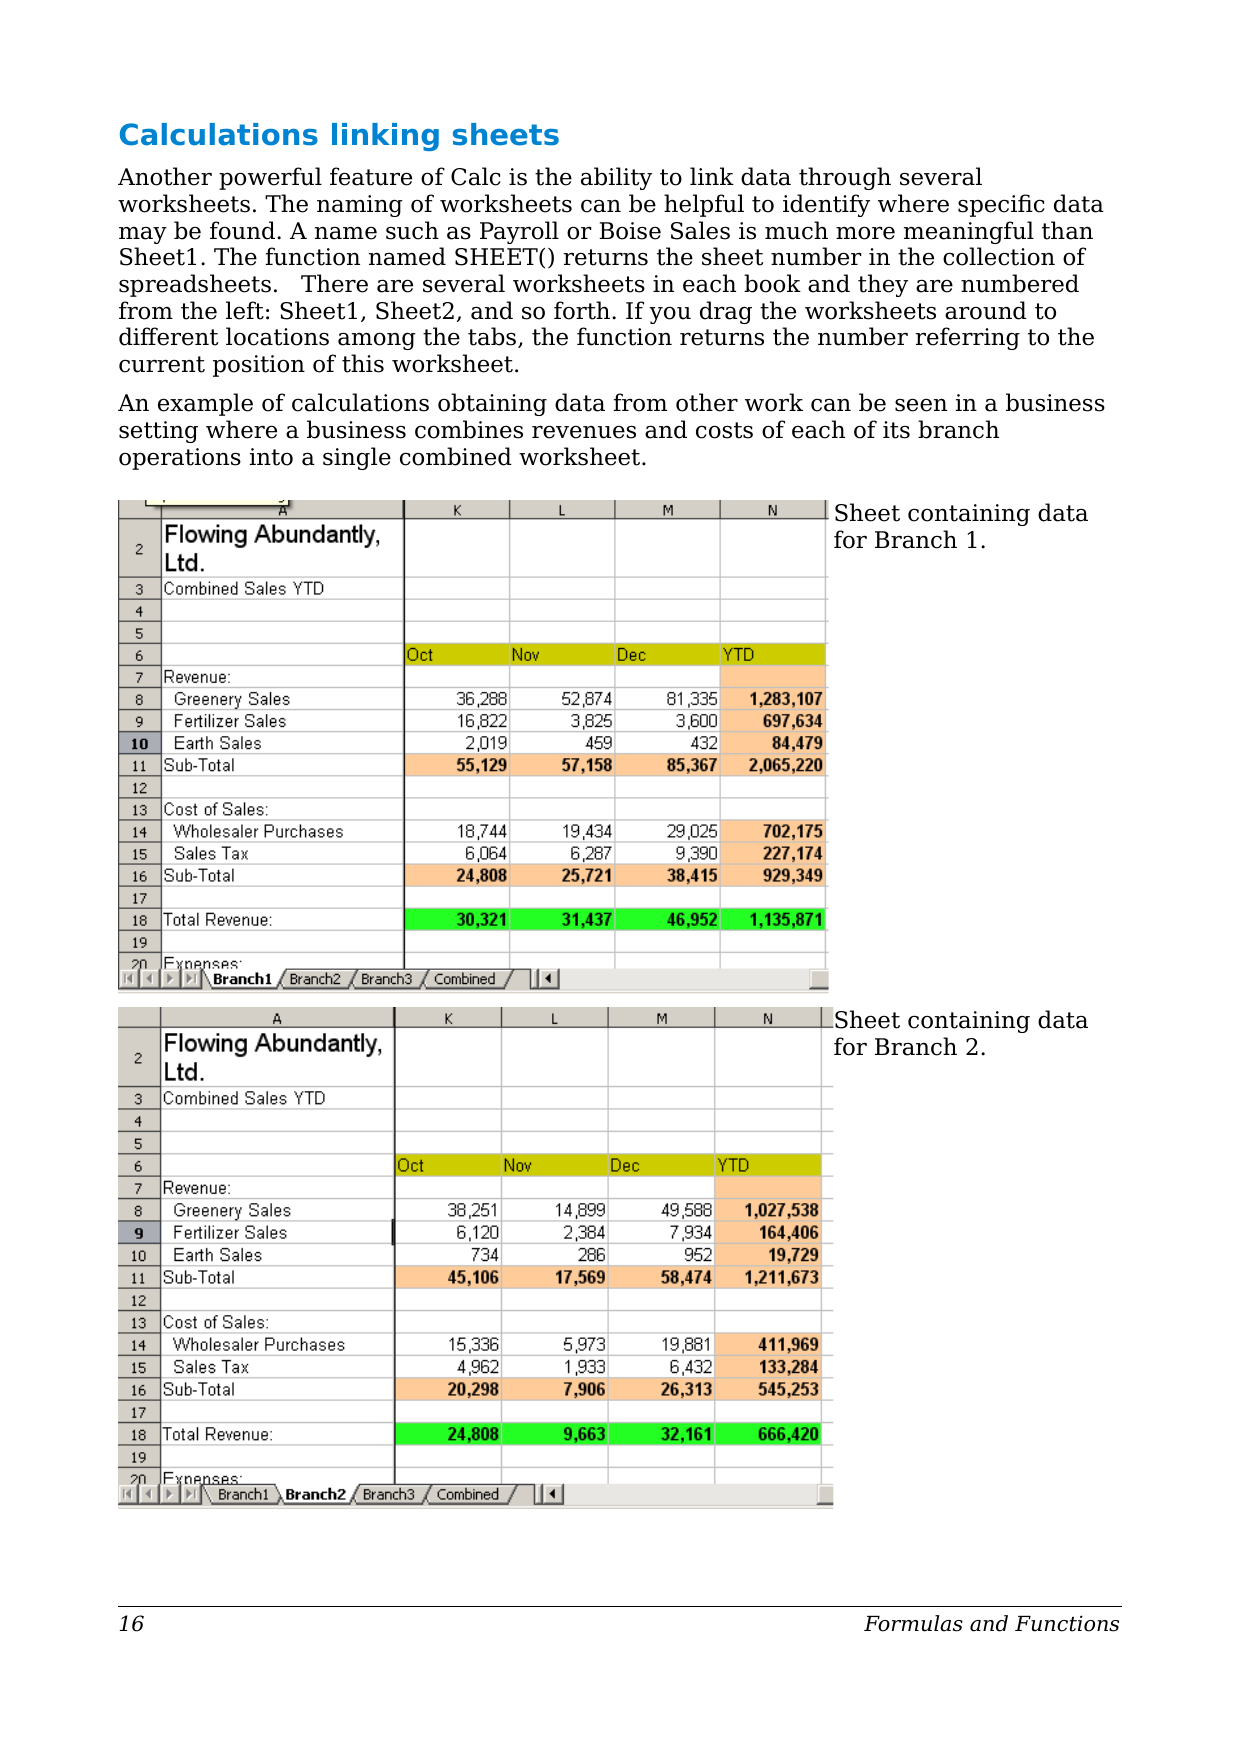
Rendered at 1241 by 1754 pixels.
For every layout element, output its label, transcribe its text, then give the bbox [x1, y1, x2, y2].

table_header Sheet containing data for Branch 1. [833, 500, 1119, 1008]
picture [118, 500, 834, 996]
picture [118, 1007, 834, 1509]
table_header [118, 996, 833, 1007]
subtitle Calculations linking sheets [118, 118, 1122, 152]
text Another powerful feature of Calc is the ability to link data through several worksheets. The naming of worksheets can be helpful to identify where specific data may be found. A name such as Payroll or Boise Sales is much more meaningful than Sheet1. The function named SHEET() returns the sheet number in the collection of spreadsheets. There are several worksheets in each book and they are numbered from the left: Sheet1, Sheet2, and so forth. If you drag the worksheets around to different locations among the tabs, the function returns the number referring to the current position of this worksheet. [118, 164, 1122, 378]
text An example of calculations obtaining data from other work can be seen in a business setting where a business combines revenues and costs of each of its branch operations into a single combined worksheet. [118, 390, 1122, 470]
table_cell Sheet containing data for Branch 2. [833, 1008, 1119, 1538]
table_cell [118, 1509, 833, 1538]
